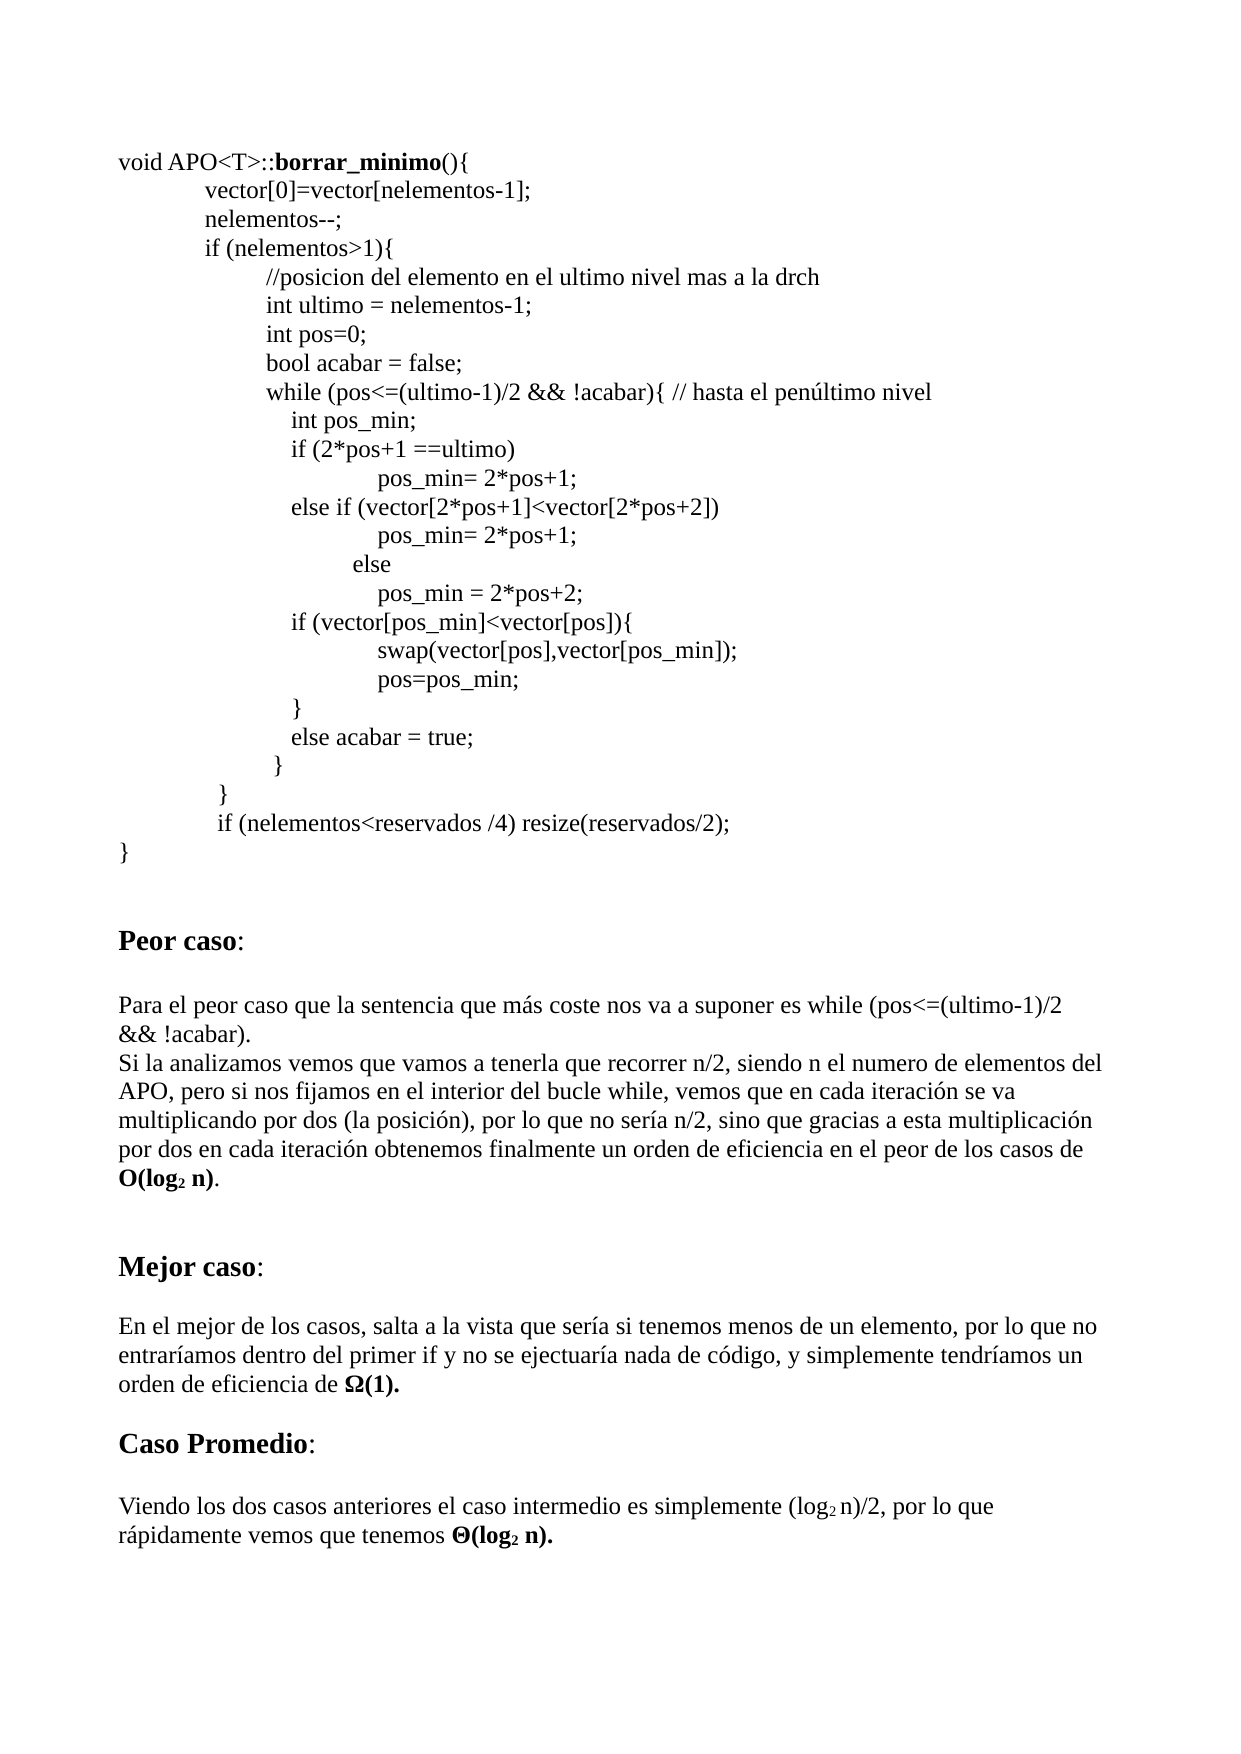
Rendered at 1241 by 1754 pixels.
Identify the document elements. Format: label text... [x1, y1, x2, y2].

text } [118, 751, 1122, 779]
text //posicion del elemento en el ultimo nivel mas a la drch [118, 262, 1122, 291]
text else if (vector[2*pos+1]<vector[2*pos+2]) [118, 492, 1122, 521]
text Peor caso: [118, 923, 1122, 957]
text } [118, 693, 1122, 722]
text if (vector[pos_min]<vector[pos]){ [118, 607, 1122, 636]
text int pos_min; [118, 406, 1122, 434]
text bool acabar = false; [118, 348, 1122, 377]
text if (nelementos<reservados /4) resize(reservados/2); [118, 808, 1122, 837]
text else [118, 549, 1122, 578]
text pos_min= 2*pos+1; [118, 463, 1122, 492]
text if (nelementos>1){ [118, 233, 1122, 262]
text En el mejor de los casos, salta a la vista que sería si tenemos menos de un elemento, por lo que no entraríamos dentro del primer if y no se ejectuaría nada de código, y simplemente tendríamos un orden de eficiencia de Ω(1). [118, 1311, 1122, 1397]
text pos_min= 2*pos+1; [118, 521, 1122, 549]
text while (pos<=(ultimo-1)/2 && !acabar){ // hasta el penúltimo nivel [118, 377, 1122, 406]
text else acabar = true; [118, 722, 1122, 751]
text int pos=0; [118, 319, 1122, 348]
text Mejor caso: [118, 1249, 1122, 1282]
text Caso Promedio: [118, 1426, 1122, 1460]
text int ultimo = nelementos-1; [118, 291, 1122, 319]
text swap(vector[pos],vector[pos_min]); [118, 636, 1122, 664]
text vector[0]=vector[nelementos-1]; [118, 176, 1122, 204]
text Para el peor caso que la sentencia que más coste nos va a suponer es while (pos<=(ultimo-1)/2 && !acabar). [118, 990, 1122, 1048]
text pos_min = 2*pos+2; [118, 578, 1122, 607]
text void APO<T>::borrar_minimo(){ [118, 147, 1122, 176]
text nelementos--; [118, 204, 1122, 233]
text } [118, 837, 1122, 866]
text Viendo los dos casos anteriores el caso intermedio es simplemente (log2 n)/2, por lo que rápidamente vemos que tenemos Θ(log2 n). [118, 1491, 1122, 1548]
text pos=pos_min; [118, 664, 1122, 693]
text } [118, 779, 1122, 808]
text if (2*pos+1 ==ultimo) [118, 434, 1122, 463]
text Si la analizamos vemos que vamos a tenerla que recorrer n/2, siendo n el numero de elementos del APO, pero si nos fijamos en el interior del bucle while, vemos que en cada iteración se va multiplicando por dos (la posición), por lo que no sería n/2, sino que gracias a esta multiplicación por dos en cada iteración obtenemos finalmente un orden de eficiencia en el peor de los casos de O(log2 n). [118, 1048, 1122, 1191]
